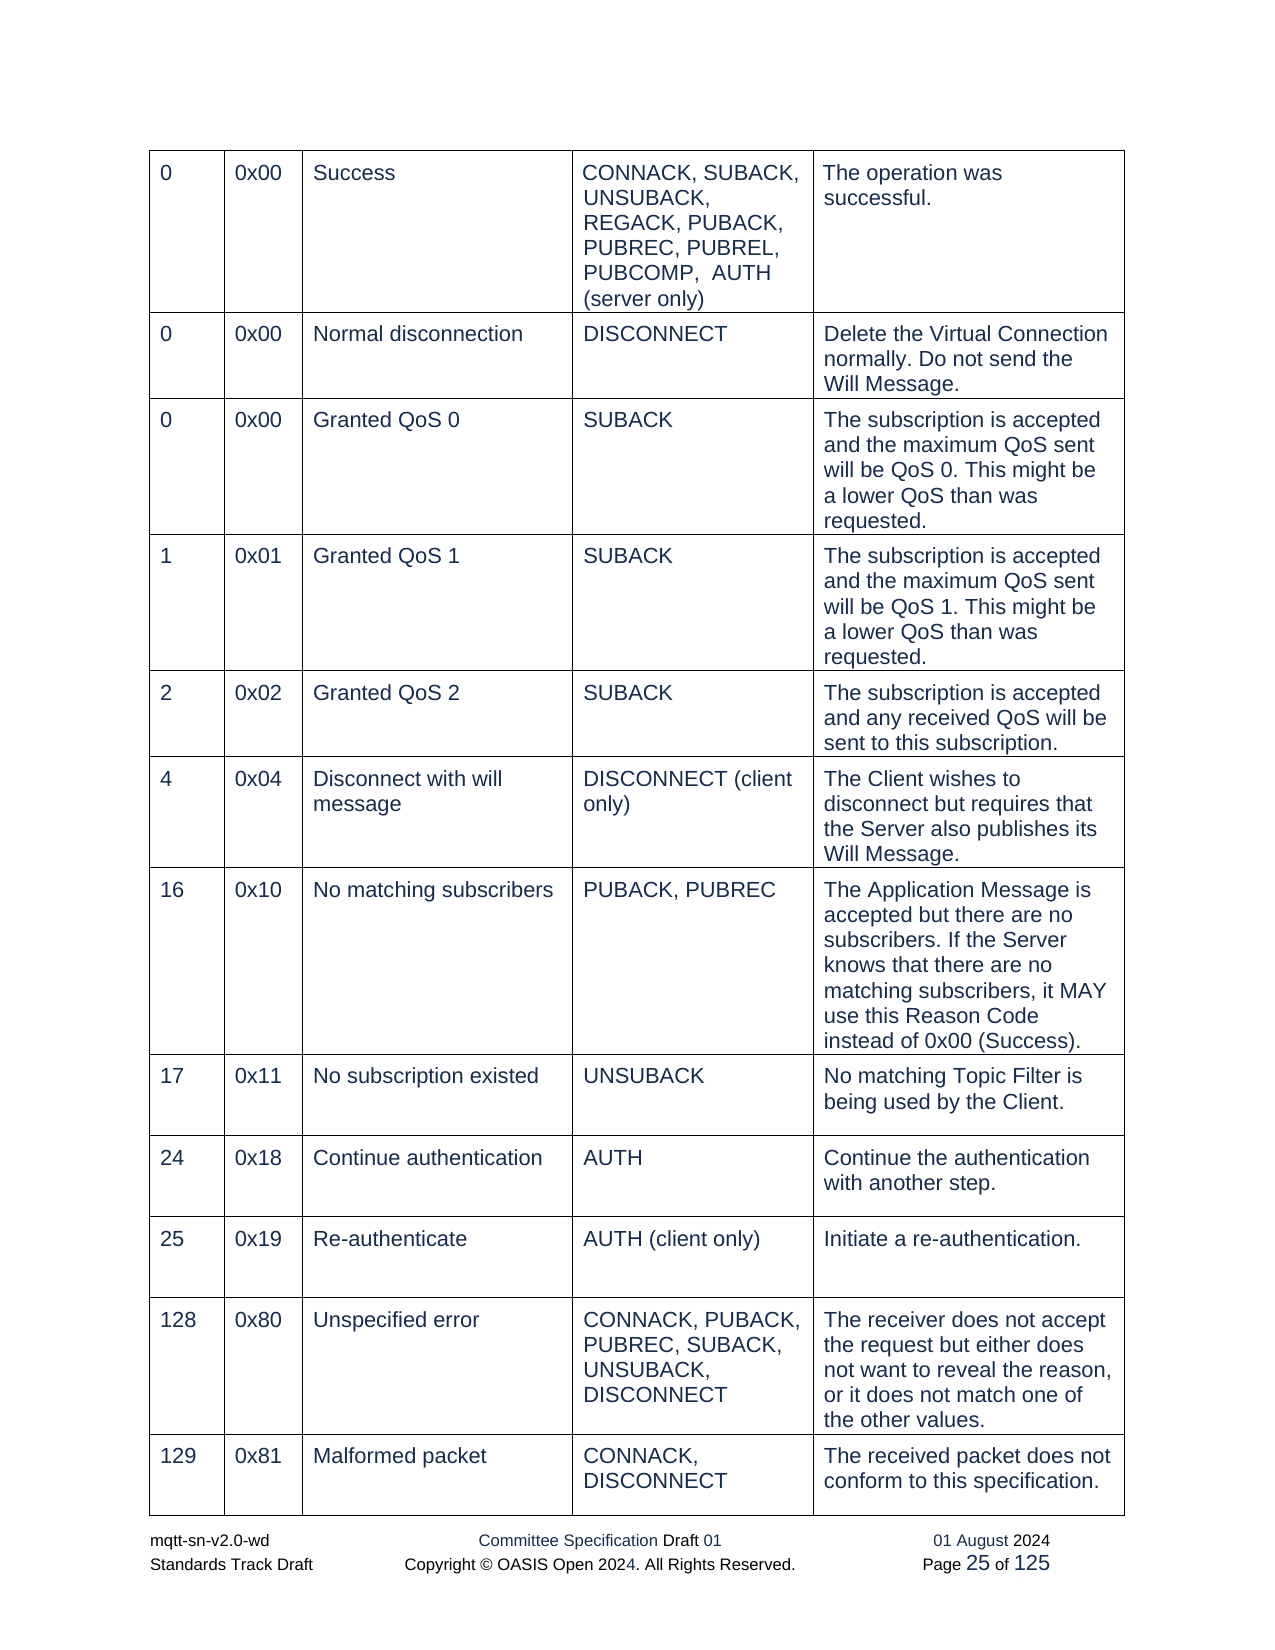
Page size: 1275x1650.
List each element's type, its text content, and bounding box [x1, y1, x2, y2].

table_cell Granted QoS 1 [303, 535, 572, 670]
table_cell Initiate a re-authentication. [814, 1217, 1124, 1297]
table_cell The Client wishes to disconnect but requires that the Server also publishes its Will Message. [814, 757, 1124, 867]
table_cell 129 [150, 1435, 224, 1514]
table_cell 17 [150, 1055, 224, 1135]
table_cell 2 [150, 671, 224, 756]
table_cell Granted QoS 0 [303, 399, 572, 534]
table_cell The subscription is accepted and the maximum QoS sent will be QoS 0. This might be a lower QoS than was requested. [814, 399, 1124, 534]
table_cell 0x04 [225, 757, 302, 867]
table_cell AUTH (client only) [573, 1217, 813, 1297]
table_cell 0 [150, 151, 224, 312]
table_cell DISCONNECT (client only) [573, 757, 813, 867]
table_cell The receiver does not accept the request but either does not want to reveal the reason, or it does not match one of the other values. [814, 1298, 1124, 1433]
table_cell 0x19 [225, 1217, 302, 1297]
table_cell The Application Message is accepted but there are no subscribers. If the Server knows that there are no matching subscribers, it MAY use this Reason Code instead of 0x00 (Success). [814, 868, 1124, 1054]
table_cell 0x81 [225, 1435, 302, 1514]
table_cell 4 [150, 757, 224, 867]
table_cell No subscription existed [303, 1055, 572, 1135]
table_cell UNSUBACK [573, 1055, 813, 1135]
table_cell Delete the Virtual Connection normally. Do not send the Will Message. [814, 313, 1124, 397]
table_cell 0x00 [225, 399, 302, 534]
table_cell Re-authenticate [303, 1217, 572, 1297]
table_cell Disconnect with will message [303, 757, 572, 867]
table_cell The subscription is accepted and the maximum QoS sent will be QoS 1. This might be a lower QoS than was requested. [814, 535, 1124, 670]
table_cell Malformed packet [303, 1435, 572, 1514]
table_cell DISCONNECT [573, 313, 813, 397]
table_cell 24 [150, 1136, 224, 1216]
table_cell Success [303, 151, 572, 312]
table_cell 128 [150, 1298, 224, 1433]
table_cell 0x10 [225, 868, 302, 1054]
table_cell SUBACK [573, 399, 813, 534]
table_cell 0x01 [225, 535, 302, 670]
table_cell CONNACK, SUBACK, UNSUBACK, REGACK, PUBACK, PUBREC, PUBREL, PUBCOMP, AUTH (server only) [573, 151, 813, 312]
table_cell 0x11 [225, 1055, 302, 1135]
table_cell CONNACK, DISCONNECT [573, 1435, 813, 1514]
table_cell Continue the authentication with another step. [814, 1136, 1124, 1216]
table_cell Unspecified error [303, 1298, 572, 1433]
table_cell No matching subscribers [303, 868, 572, 1054]
table_cell The received packet does not conform to this specification. [814, 1435, 1124, 1514]
table_cell Normal disconnection [303, 313, 572, 397]
table_cell 0x80 [225, 1298, 302, 1433]
table_cell 0 [150, 313, 224, 397]
table_cell 0x02 [225, 671, 302, 756]
table_cell CONNACK, PUBACK, PUBREC, SUBACK, UNSUBACK, DISCONNECT [573, 1298, 813, 1433]
table_cell The operation was successful. [814, 151, 1124, 312]
table_cell Continue authentication [303, 1136, 572, 1216]
table_cell 25 [150, 1217, 224, 1297]
table_cell 16 [150, 868, 224, 1054]
table_cell AUTH [573, 1136, 813, 1216]
table_cell No matching Topic Filter is being used by the Client. [814, 1055, 1124, 1135]
table_cell 0x18 [225, 1136, 302, 1216]
table_cell 0x00 [225, 313, 302, 397]
table_cell Granted QoS 2 [303, 671, 572, 756]
table_cell SUBACK [573, 535, 813, 670]
table_cell 1 [150, 535, 224, 670]
table_cell 0x00 [225, 151, 302, 312]
table_cell The subscription is accepted and any received QoS will be sent to this subscription. [814, 671, 1124, 756]
table_cell 0 [150, 399, 224, 534]
table_cell PUBACK, PUBREC [573, 868, 813, 1054]
table_cell SUBACK [573, 671, 813, 756]
